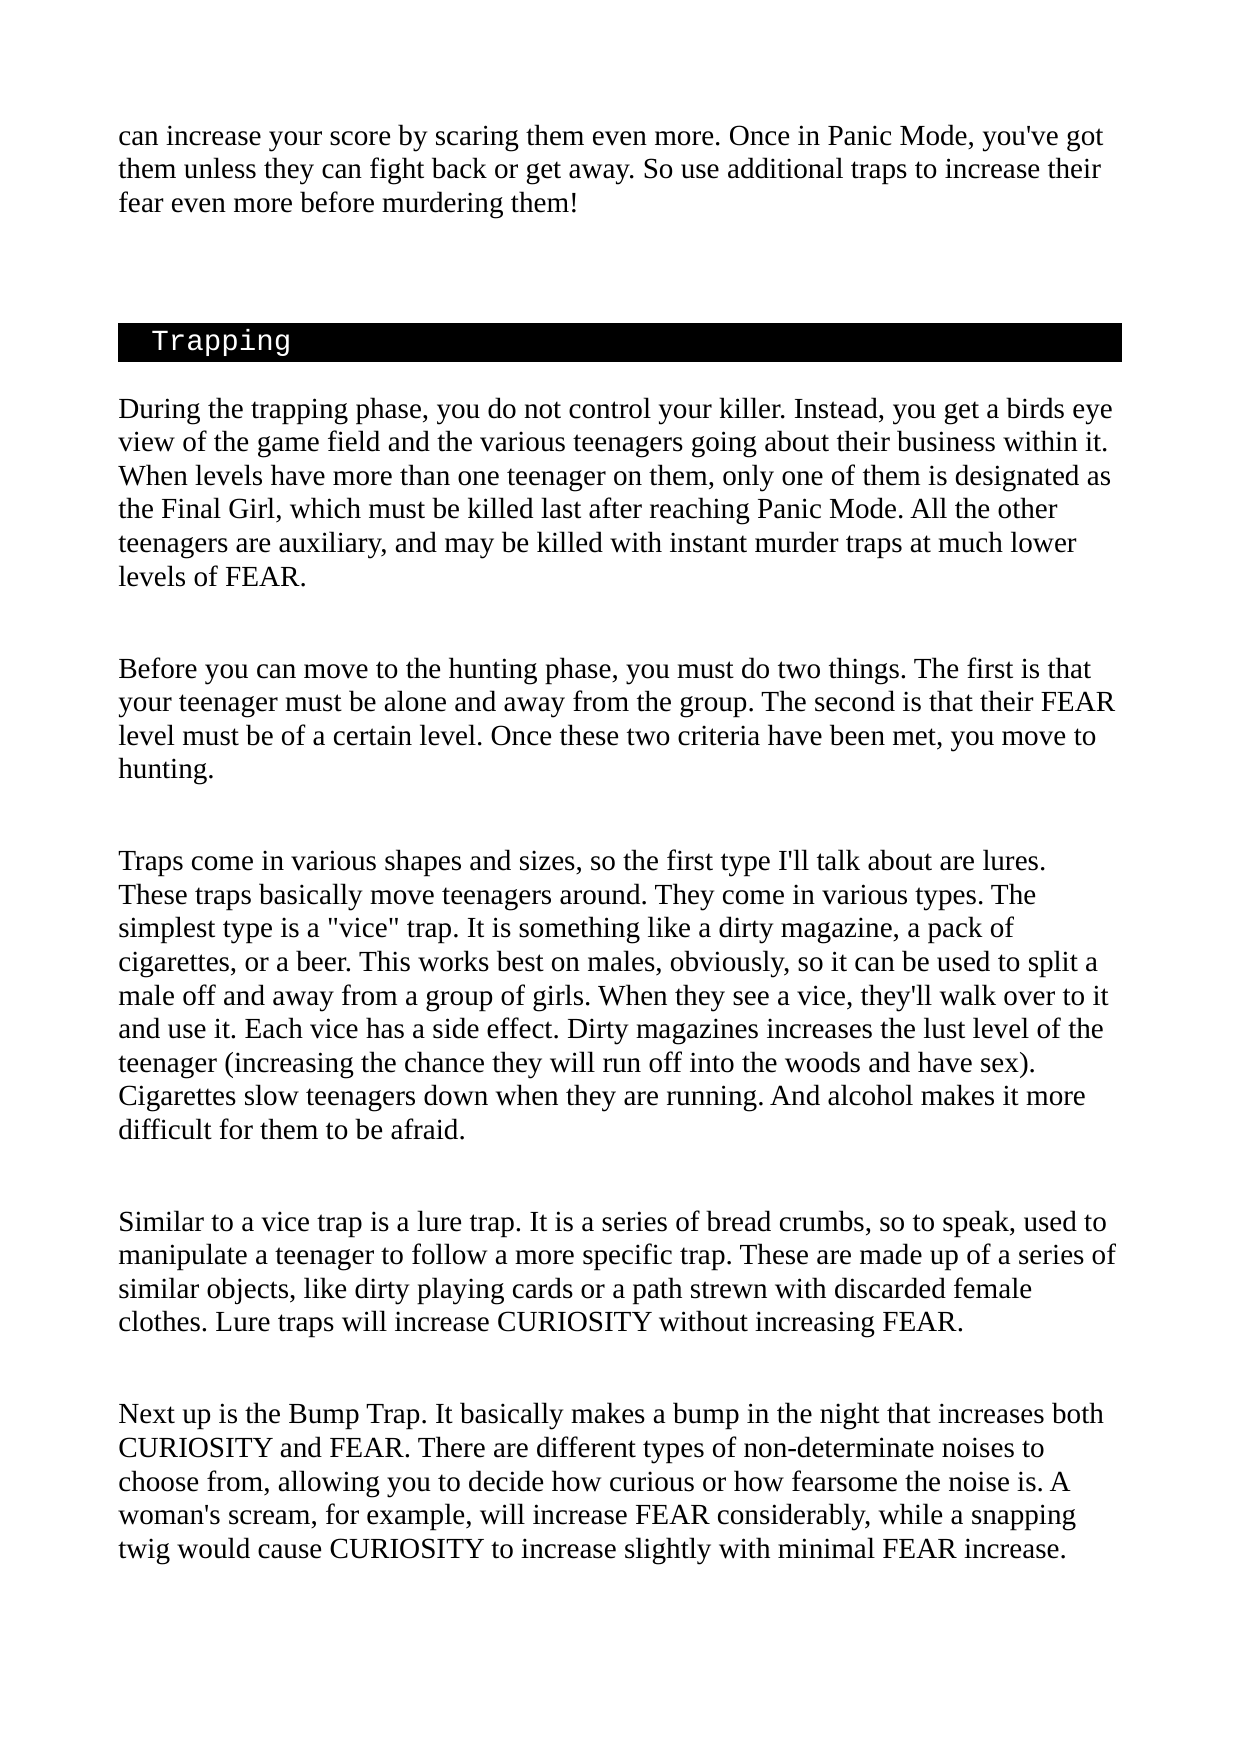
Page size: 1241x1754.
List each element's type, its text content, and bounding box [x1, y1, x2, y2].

text During the trapping phase, you do not control your killer. Instead, you get a birds eye view of the game field and the various teenagers going about their business within it. When levels have more than one teenager on them, only one of them is designated as the Final Girl, which must be killed last after reaching Panic Mode. All the other teenagers are auxiliary, and may be killed with instant murder traps at much lower levels of FEAR. [118, 362, 1122, 592]
text Before you can move to the hunting phase, you must do two things. The first is that your teenager must be alone and away from the group. The second is that their FEAR level must be of a certain level. Once these two criteria have been met, you move to hunting. [118, 651, 1122, 785]
text can increase your score by scaring them even more. Once in Panic Mode, you've got them unless they can fight back or get away. So use additional traps to increase their fear even more before murdering them! [118, 118, 1122, 219]
table_header Trapping [118, 323, 1122, 362]
text Similar to a vice trap is a lure trap. It is a series of bread crumbs, so to speak, used to manipulate a teenager to follow a more specific trap. These are made up of a series of similar objects, like dirty playing cards or a path strewn with discarded female clothes. Lure traps will increase CURIOSITY without increasing FEAR. [118, 1204, 1122, 1338]
text Next up is the Bump Trap. It basically makes a bump in the night that increases both CURIOSITY and FEAR. There are different types of non-determinate noises to choose from, allowing you to decide how curious or how fearsome the noise is. A woman's scream, for example, will increase FEAR considerably, while a snapping twig would cause CURIOSITY to increase slightly with minimal FEAR increase. [118, 1397, 1122, 1564]
text Traps come in various shapes and sizes, so the first type I'll talk about are lures. These traps basically move teenagers around. They come in various types. The simplest type is a "vice" trap. It is something like a dirty magazine, a pack of cigarettes, or a beer. This works best on males, obviously, so it can be used to split a male off and away from a group of girls. When they see a vice, they'll walk over to it and use it. Each vice has a side effect. Dirty magazines increases the lust level of the teenager (increasing the chance they will run off into the woods and have sex). Cigarettes slow teenagers down when they are running. And alcohol makes it more difficult for them to be afraid. [118, 843, 1122, 1145]
